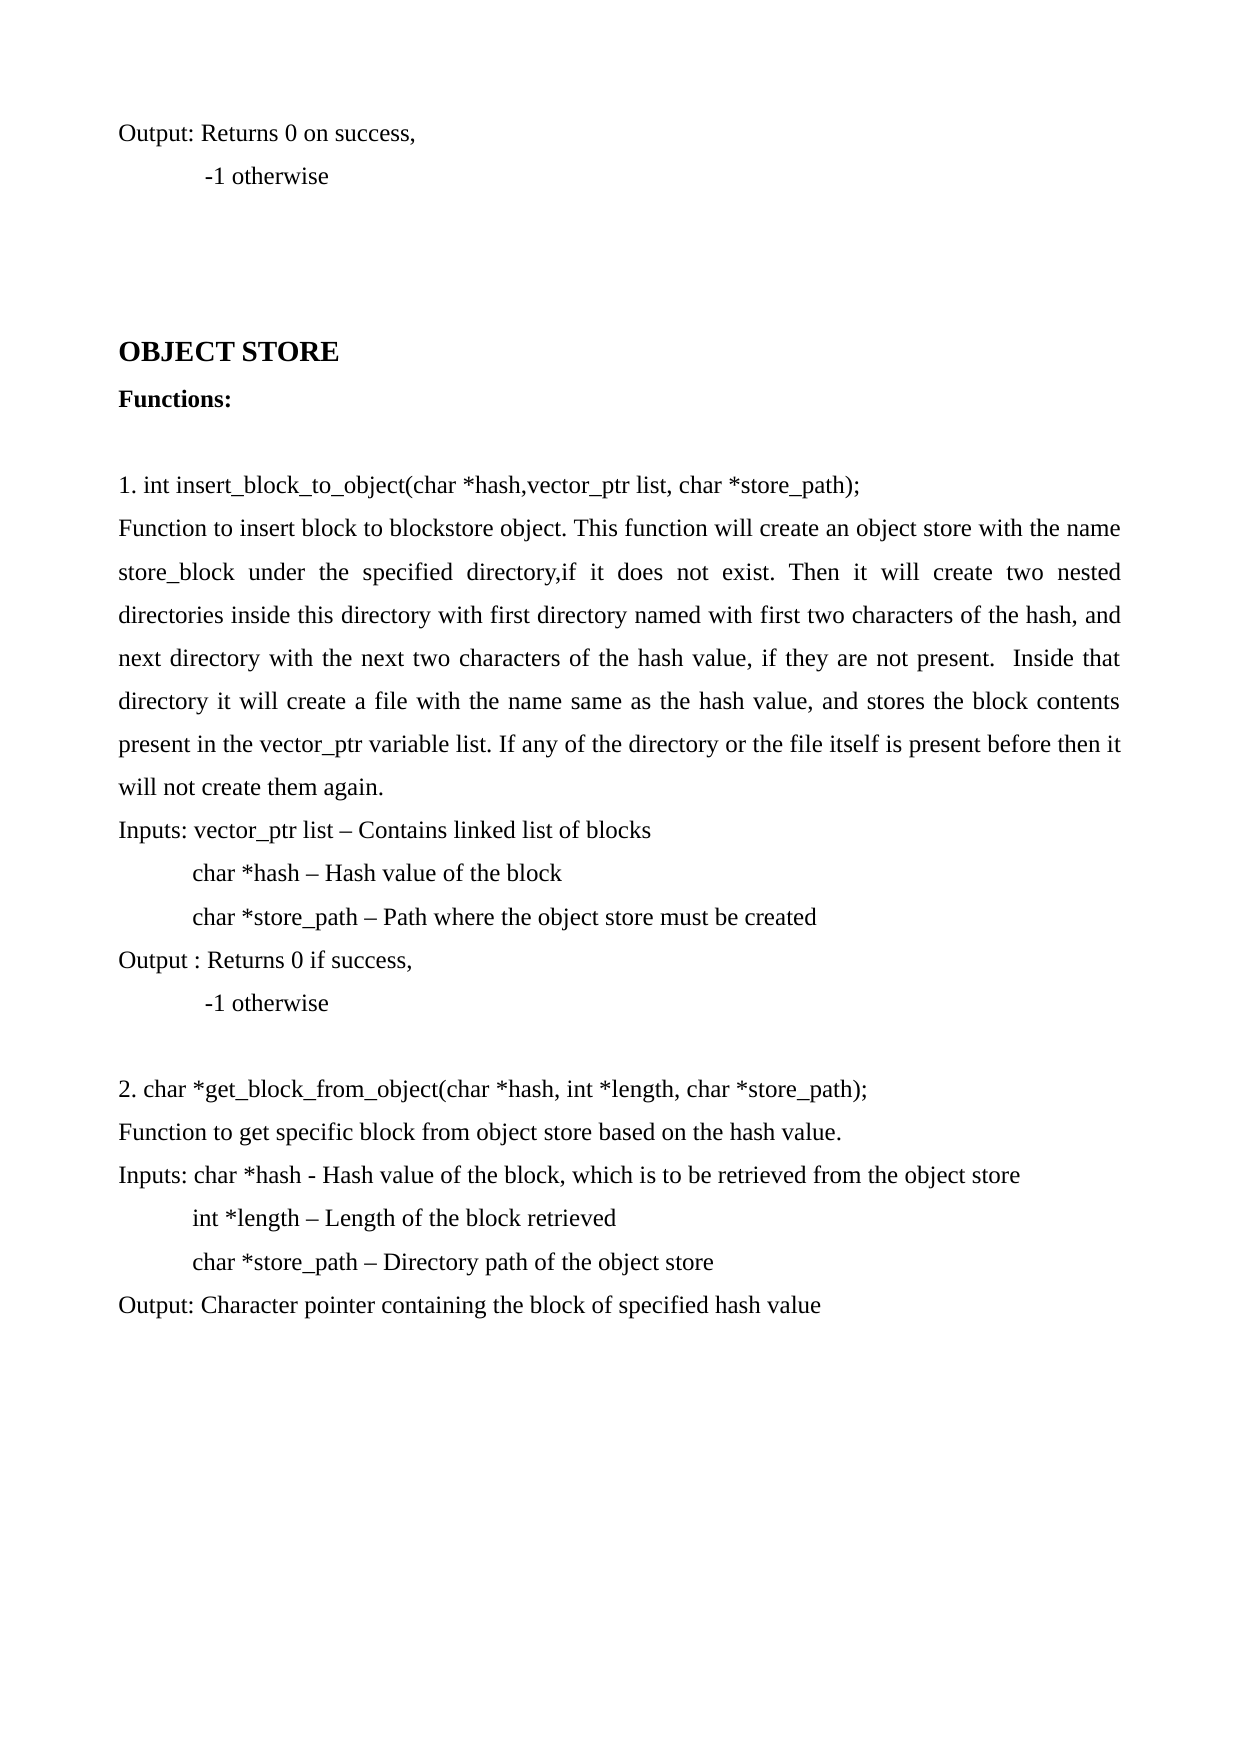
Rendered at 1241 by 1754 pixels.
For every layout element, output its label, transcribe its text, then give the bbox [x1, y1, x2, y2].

text -1 otherwise [118, 161, 1122, 190]
text Function to get specific block from object store based on the hash value. [118, 1117, 1122, 1146]
text Functions: [118, 384, 1122, 413]
text Output: Returns 0 on success, [118, 118, 1122, 147]
text Output: Character pointer containing the block of specified hash value [118, 1290, 1122, 1318]
text Function to insert block to blockstore object. This function will create an object store with the name store_block under the specified directory,if it does not exist. Then it will create two nested directories inside this directory with first directory named with first two characters of the hash, and next directory with the next two characters of the hash value, if they are not present. Inside that directory it will create a file with the name same as the hash value, and stores the block contents present in the vector_ptr variable list. If any of the directory or the file itself is present before then it will not create them again. [118, 513, 1122, 801]
text Inputs: vector_ptr list – Contains linked list of blocks [118, 815, 1122, 844]
text 1. int insert_block_to_object(char *hash,vector_ptr list, char *store_path); [118, 470, 1122, 499]
text char *hash – Hash value of the block [118, 858, 1122, 887]
text int *length – Length of the block retrieved [118, 1203, 1122, 1232]
text -1 otherwise [118, 988, 1122, 1017]
text 2. char *get_block_from_object(char *hash, int *length, char *store_path); [118, 1074, 1122, 1103]
text char *store_path – Directory path of the object store [118, 1247, 1122, 1275]
text Inputs: char *hash - Hash value of the block, which is to be retrieved from the object store [118, 1160, 1122, 1189]
text Output : Returns 0 if success, [118, 945, 1122, 973]
text OBJECT STORE [118, 334, 1122, 367]
text char *store_path – Path where the object store must be created [118, 902, 1122, 930]
